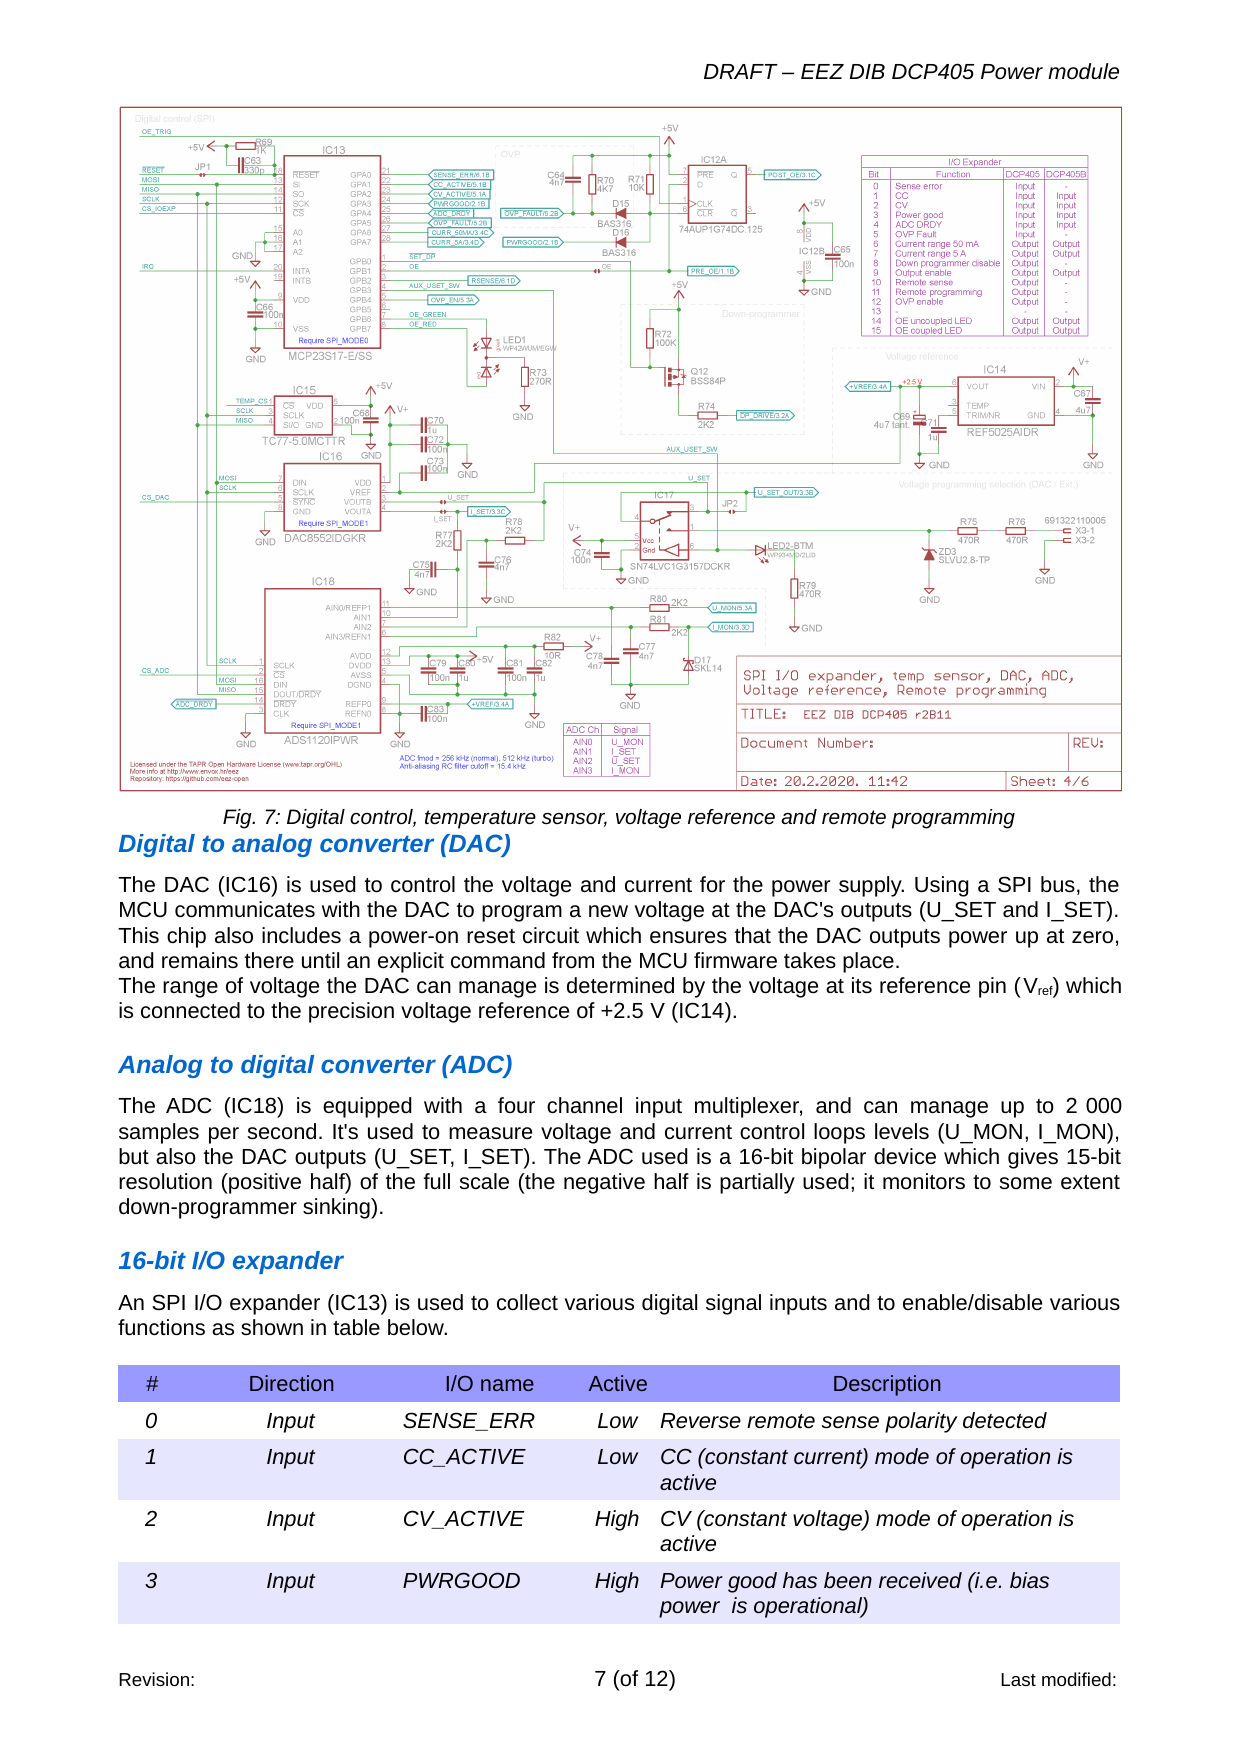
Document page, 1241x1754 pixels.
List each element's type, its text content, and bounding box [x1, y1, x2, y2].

table_header Active [582, 1365, 654, 1402]
subtitle Digital to analog converter (DAC) [118, 828, 1122, 857]
subtitle 16-bit I/O expander [118, 1246, 1122, 1275]
table_cell CC_ACTIVE [397, 1439, 582, 1500]
table_cell CV (constant voltage) mode of operation is active [654, 1500, 1120, 1562]
text The DAC (IC16) is used to control the voltage and current for the power supply. Using a SPI bus, the MCU communicates with the DAC to program a new voltage at the DAC's outputs (U_SET and I_SET). This chip also includes a power-on reset circuit which ensures that the DAC outputs power up at zero, and remains there until an explicit command from the MCU firmware takes place. [118, 872, 1122, 973]
table_cell 2 [118, 1500, 186, 1562]
table_cell Input [186, 1439, 397, 1500]
subtitle Analog to digital converter (ADC) [118, 1050, 1122, 1079]
table_cell Power good has been received (i.e. bias power is operational) [654, 1562, 1120, 1624]
text The range of voltage the DAC can manage is determined by the voltage at its reference pin (Vref) which is connected to the precision voltage reference of +2.5 V (IC14). [118, 973, 1122, 1023]
table_cell Low [582, 1439, 654, 1500]
list Fig. 7: Digital control, temperature sensor, voltage reference and remote programming [118, 793, 1122, 828]
text The ADC (IC18) is equipped with a four channel input multiplexer, and can manage up to 2 000 samples per second. It's used to measure voltage and current control loops levels (U_MON, I_MON), but also the DAC outputs (U_SET, I_SET). The ADC used is a 16-bit bipolar device which gives 15-bit resolution (positive half) of the full scale (the negative half is partially used; it monitors to some extent down-programmer sinking). [118, 1093, 1122, 1219]
table_cell 0 [118, 1402, 186, 1438]
table_cell Low [582, 1402, 654, 1438]
table_cell Reverse remote sense polarity detected [654, 1402, 1120, 1438]
picture [118, 106, 1123, 793]
table_cell SENSE_ERR [397, 1402, 582, 1438]
table_cell Input [186, 1500, 397, 1562]
text An SPI I/O expander (IC13) is used to collect various digital signal inputs and to enable/disable various functions as shown in table below. [118, 1289, 1122, 1340]
table_cell High [582, 1500, 654, 1562]
table_cell CC (constant current) mode of operation is active [654, 1439, 1120, 1500]
table_header I/O name [397, 1365, 582, 1402]
table_header Direction [186, 1365, 397, 1402]
table_cell 1 [118, 1439, 186, 1500]
table_cell 3 [118, 1562, 186, 1624]
table_header Description [654, 1365, 1120, 1402]
table_cell Input [186, 1562, 397, 1624]
table_cell Input [186, 1402, 397, 1438]
table_header # [118, 1365, 186, 1402]
table_cell PWRGOOD [397, 1562, 582, 1624]
table_cell CV_ACTIVE [397, 1500, 582, 1562]
table_cell High [582, 1562, 654, 1624]
